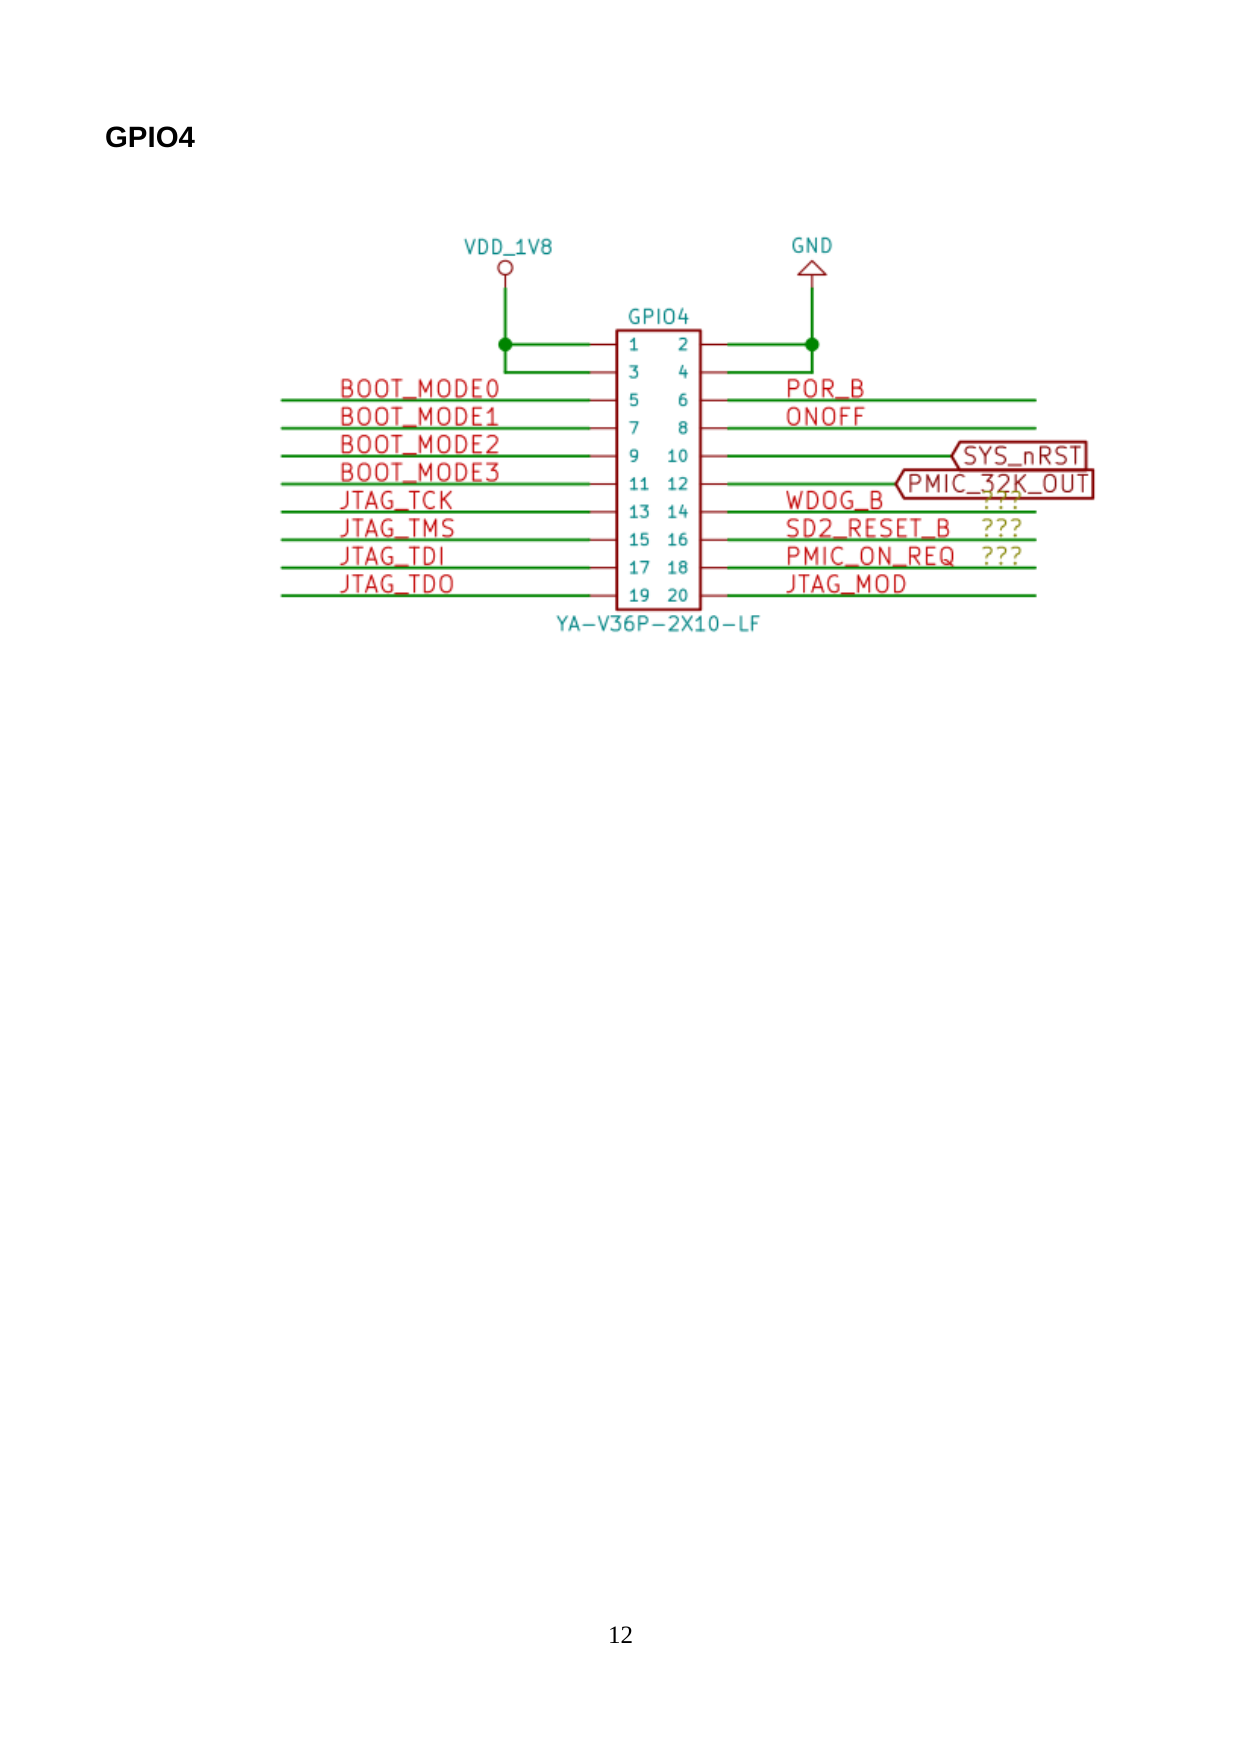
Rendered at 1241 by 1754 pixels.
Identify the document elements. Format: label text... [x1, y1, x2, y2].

subtitle GPIO4 [105, 119, 1136, 153]
picture [100, 165, 1140, 746]
